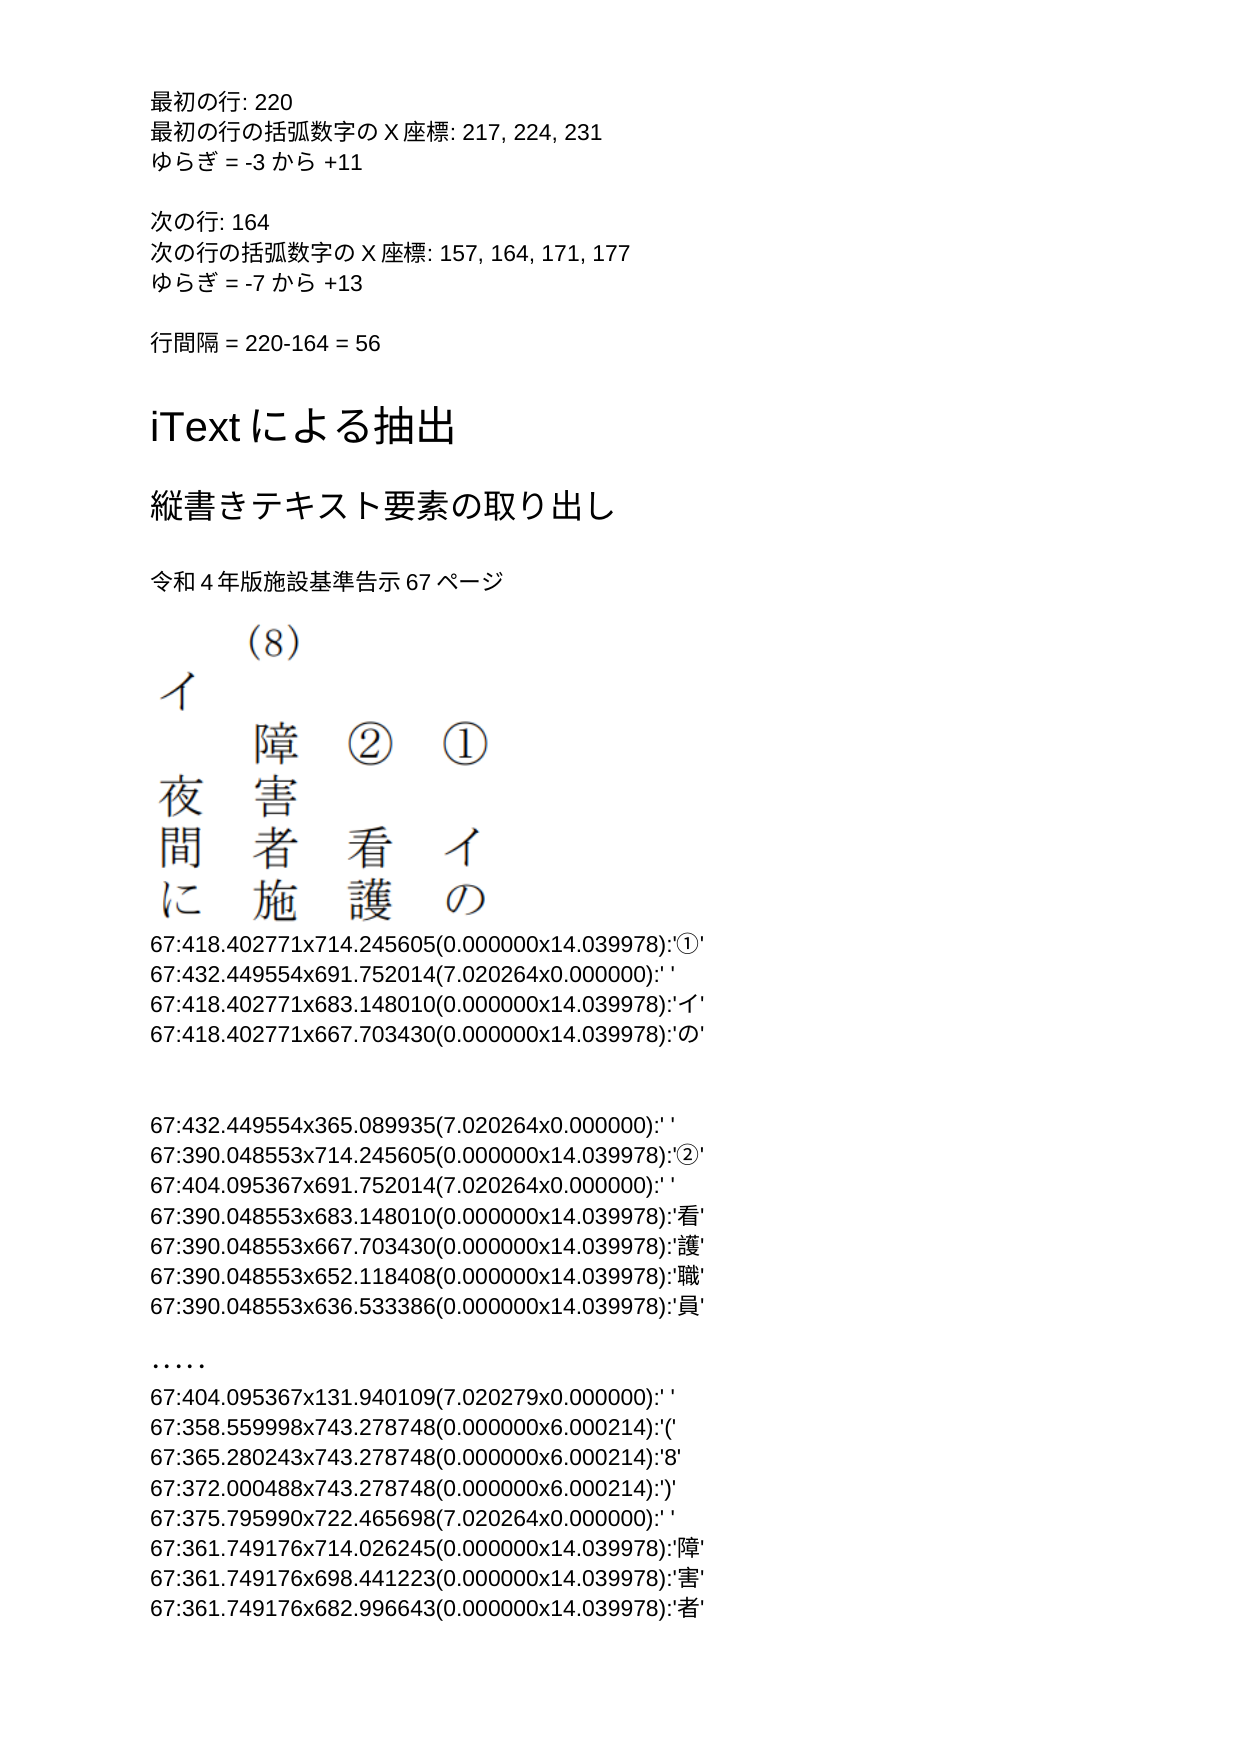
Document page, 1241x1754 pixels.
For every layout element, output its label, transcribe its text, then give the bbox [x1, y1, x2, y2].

text 67:375.795990x722.465698(7.020264x0.000000):' ' [150, 1505, 1152, 1531]
text 67:390.048553x652.118408(0.000000x14.039978):'職' [150, 1263, 1152, 1289]
text 最初の行: 220 [150, 88, 1152, 115]
text 67:418.402771x714.245605(0.000000x14.039978):'①' [150, 931, 1152, 957]
text 67:361.749176x682.996643(0.000000x14.039978):'者' [150, 1595, 1152, 1622]
text 67:418.402771x667.703430(0.000000x14.039978):'の' [150, 1021, 1152, 1048]
subtitle iTextによる抽出 [150, 402, 1152, 450]
text 67:432.449554x365.089935(7.020264x0.000000):' ' [150, 1112, 1152, 1138]
text 67:390.048553x714.245605(0.000000x14.039978):'②' [150, 1142, 1152, 1168]
text 行間隔 = 220-164 = 56 [150, 330, 1152, 357]
text ゆらぎ = -7 から +13 [150, 270, 1152, 296]
text 67:418.402771x683.148010(0.000000x14.039978):'イ' [150, 991, 1152, 1017]
text 最初の行の括弧数字のX座標: 217, 224, 231 [150, 119, 1152, 145]
text 67:390.048553x667.703430(0.000000x14.039978):'護' [150, 1233, 1152, 1259]
text ･････ [150, 1354, 1152, 1380]
text 67:358.559998x743.278748(0.000000x6.000214):'(' [150, 1414, 1152, 1440]
picture [150, 598, 501, 927]
text 次の行: 164 [150, 209, 1152, 236]
text 67:361.749176x698.441223(0.000000x14.039978):'害' [150, 1565, 1152, 1591]
subtitle 縦書きテキスト要素の取り出し [150, 487, 1152, 526]
text 67:390.048553x683.148010(0.000000x14.039978):'看' [150, 1203, 1152, 1229]
text 令和4年版施設基準告示67ページ [150, 569, 1152, 595]
text 67:365.280243x743.278748(0.000000x6.000214):'8' [150, 1444, 1152, 1471]
text 67:390.048553x636.533386(0.000000x14.039978):'員' [150, 1293, 1152, 1319]
text 次の行の括弧数字のX座標: 157, 164, 171, 177 [150, 239, 1152, 266]
text 67:361.749176x714.026245(0.000000x14.039978):'障' [150, 1535, 1152, 1561]
text ゆらぎ = -3 から +11 [150, 149, 1152, 175]
text 67:404.095367x691.752014(7.020264x0.000000):' ' [150, 1172, 1152, 1199]
text 67:432.449554x691.752014(7.020264x0.000000):' ' [150, 961, 1152, 987]
text 67:372.000488x743.278748(0.000000x6.000214):')' [150, 1474, 1152, 1501]
text 67:404.095367x131.940109(7.020279x0.000000):' ' [150, 1384, 1152, 1410]
